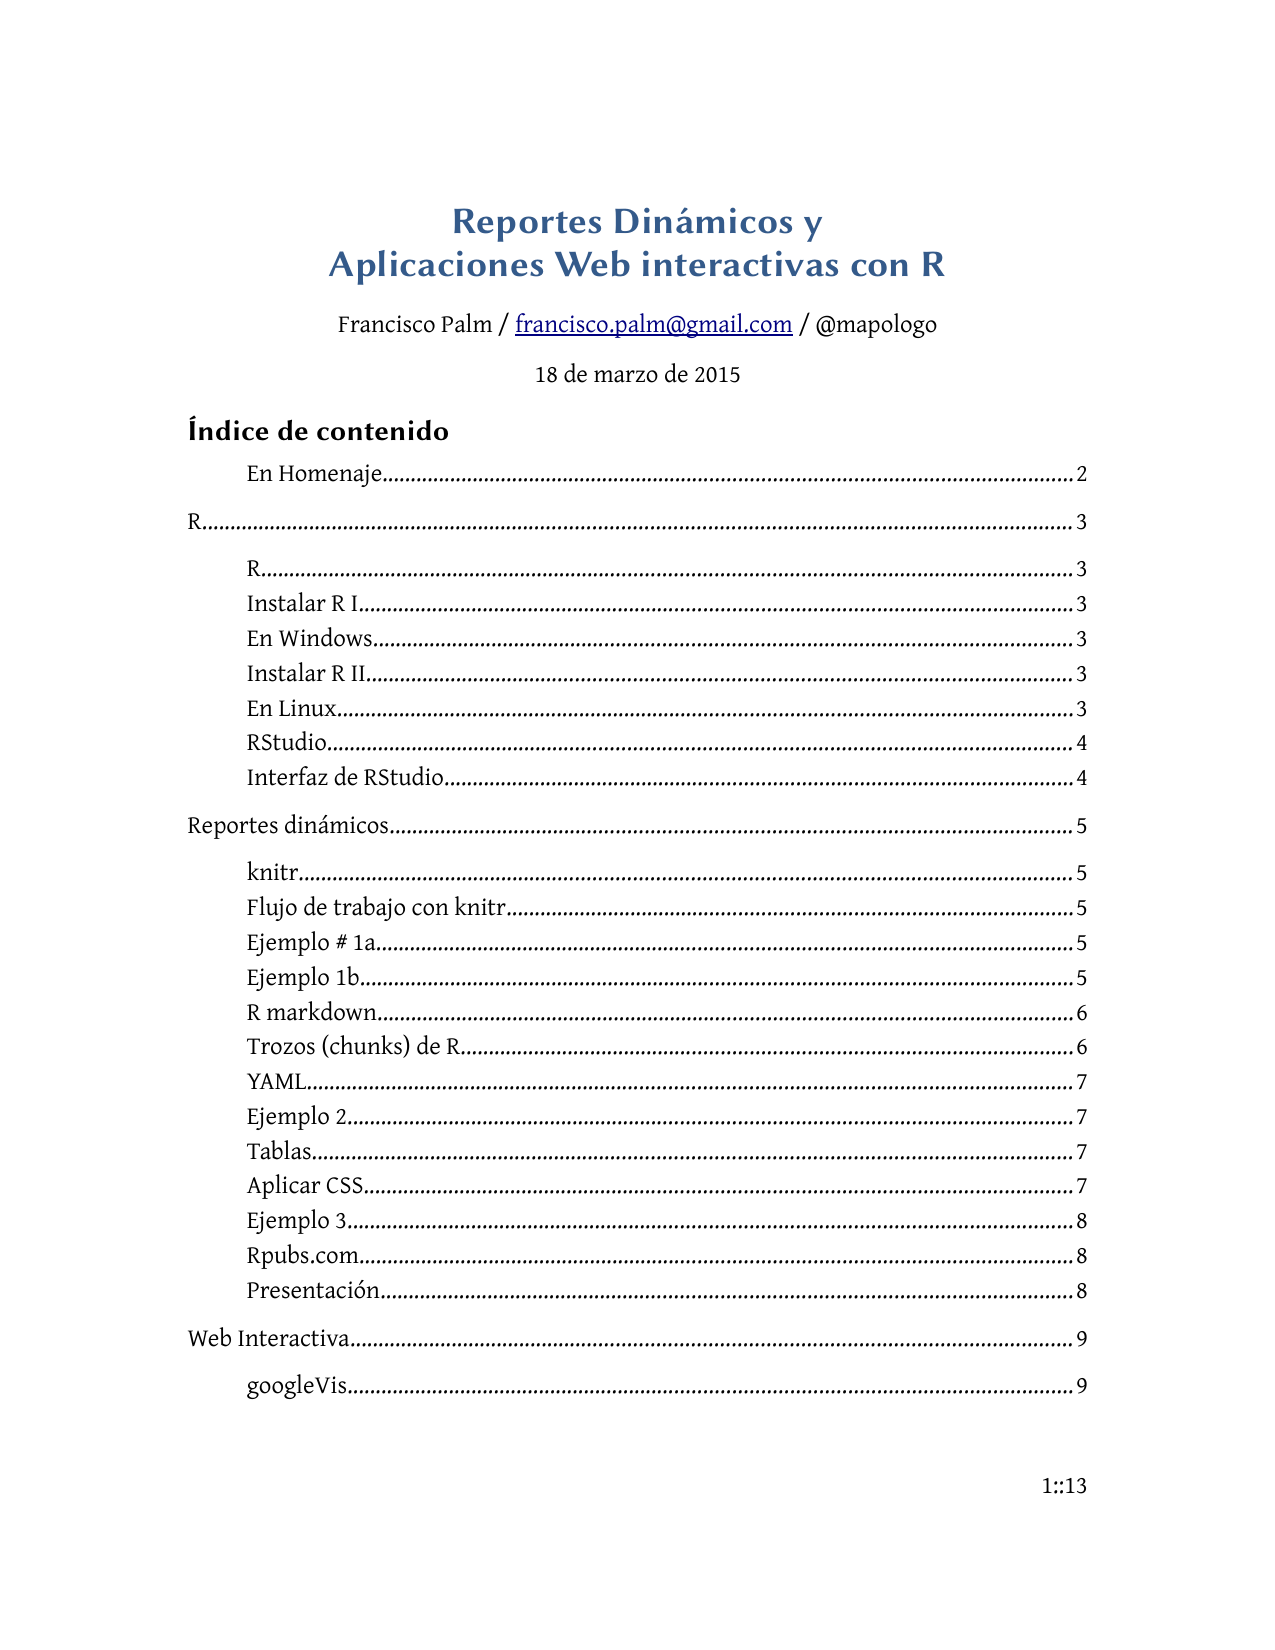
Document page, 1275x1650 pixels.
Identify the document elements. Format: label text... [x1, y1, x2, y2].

text RStudio 4 [247, 729, 1087, 758]
text Ejemplo # 1a 5 [247, 928, 1087, 957]
text En Linux 3 [247, 694, 1087, 723]
text Reportes dinámicos 5 [187, 811, 1087, 840]
text En Homenaje 2 [247, 460, 1087, 488]
text Tablas 7 [247, 1137, 1087, 1166]
text 18 de marzo de 2015 [187, 360, 1087, 389]
text YAML 7 [247, 1068, 1087, 1096]
text Ejemplo 1b 5 [247, 963, 1087, 992]
text R markdown 6 [247, 998, 1087, 1027]
text Aplicar CSS 7 [247, 1172, 1087, 1201]
text R 3 [247, 555, 1087, 584]
text Interfaz de RStudio 4 [247, 764, 1087, 792]
text Instalar R I 3 [247, 590, 1087, 618]
text Instalar R II 3 [247, 659, 1087, 688]
text Ejemplo 2 7 [247, 1102, 1087, 1131]
text Trozos (chunks) de R 6 [247, 1033, 1087, 1062]
subtitle Índice de contenido [187, 414, 1087, 447]
text R 3 [187, 507, 1087, 536]
text Rpubs.com 8 [247, 1242, 1087, 1270]
title Reportes Dinámicos y Aplicaciones Web interactivas con R [187, 200, 1087, 285]
text googleVis 9 [247, 1372, 1087, 1400]
text En Windows 3 [247, 624, 1087, 653]
text Flujo de trabajo con knitr 5 [247, 894, 1087, 922]
text Ejemplo 3 8 [247, 1207, 1087, 1236]
text knitr 5 [247, 859, 1087, 888]
text Presentación 8 [247, 1276, 1087, 1305]
text Web Interactiva 9 [187, 1324, 1087, 1353]
text Francisco Palm / francisco.palm@gmail.com / @mapologo [187, 310, 1087, 339]
